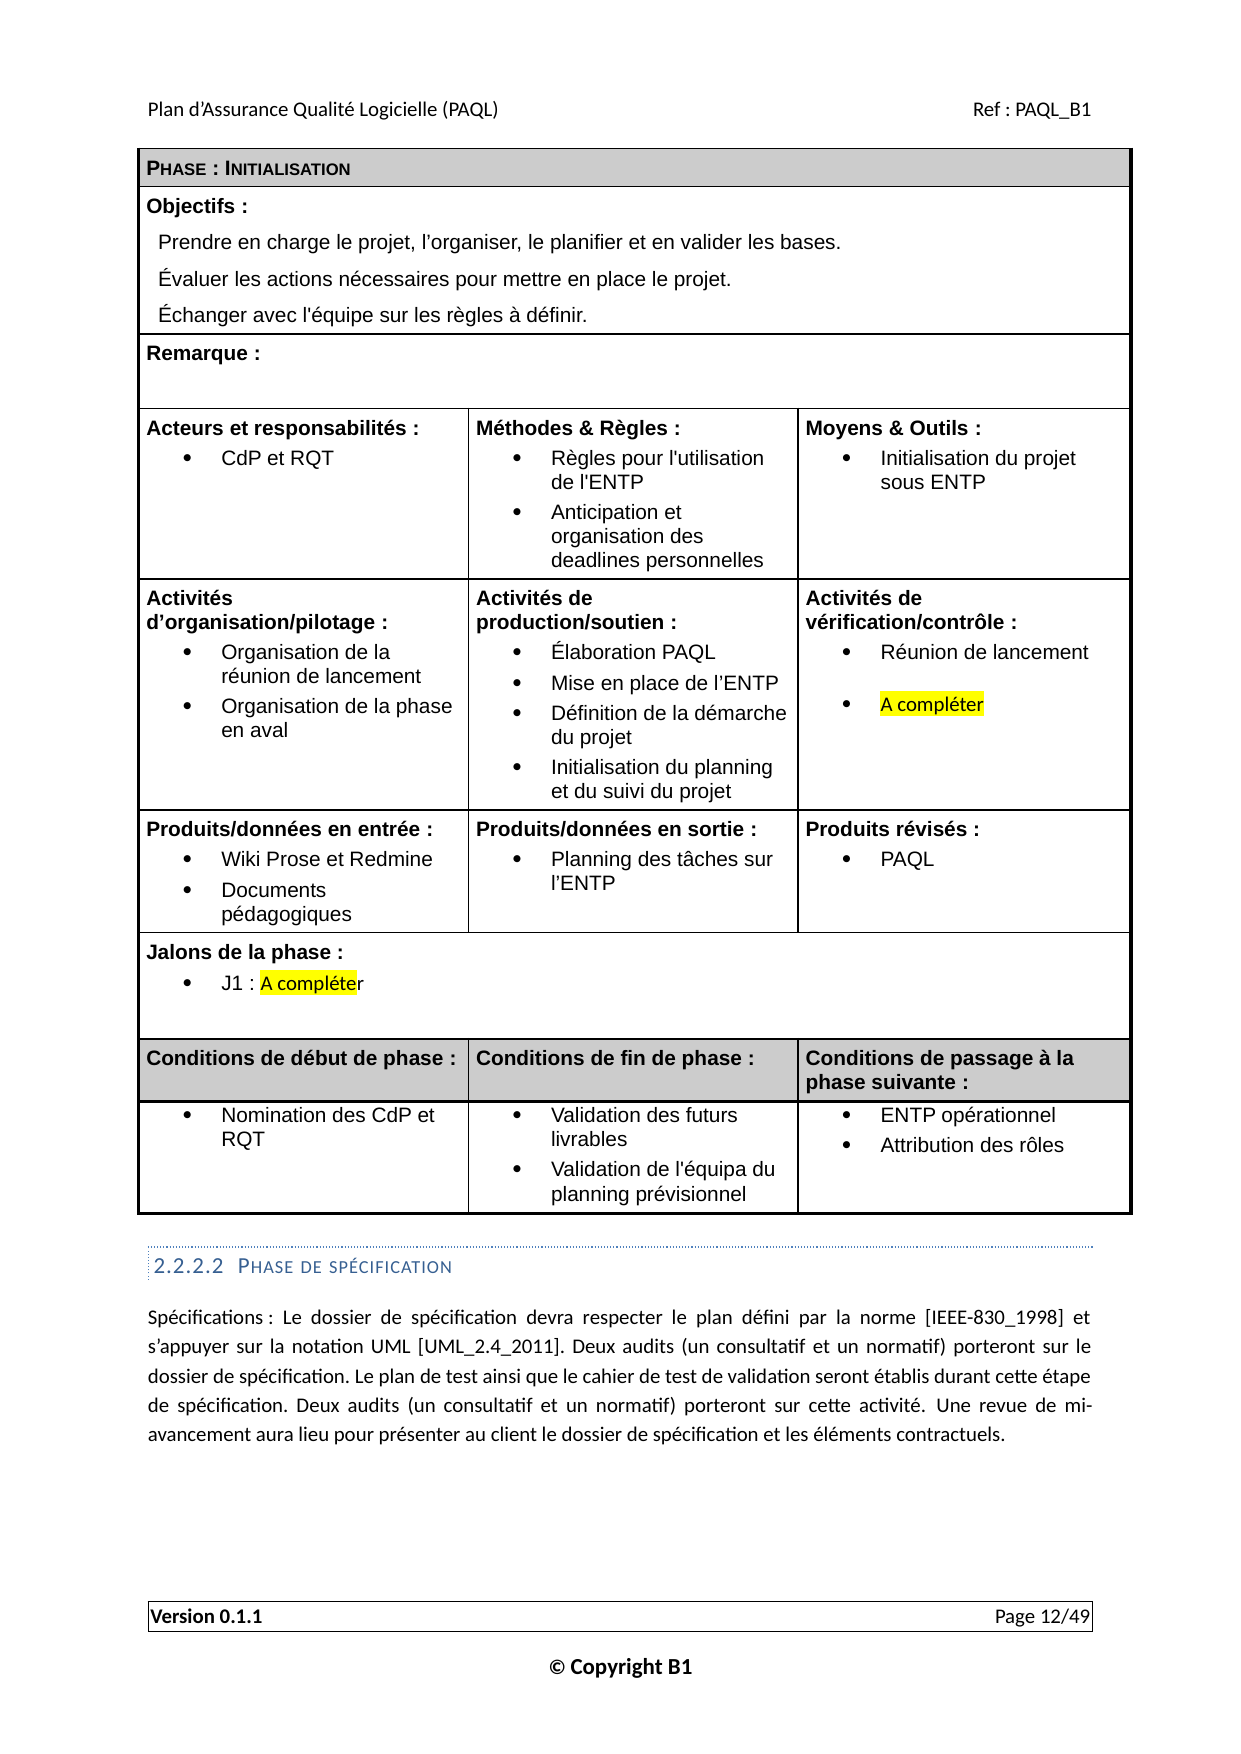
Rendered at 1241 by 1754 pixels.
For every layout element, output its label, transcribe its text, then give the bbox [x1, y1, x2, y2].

list Phase de spécification [148, 1246, 1093, 1280]
table_cell Méthodes & Règles : Règles pour l'utilisation de l'ENTP Anticipation et organisation des deadlines personnelles [469, 409, 797, 578]
table_cell Conditions de fin de phase : [469, 1040, 797, 1100]
table_cell Jalons de la phase : J1 : A compléter [140, 933, 1129, 1038]
table_cell Acteurs et responsabilités : CdP et RQT [140, 409, 468, 578]
table_cell Objectifs : Prendre en charge le projet, l’organiser, le planifier et en valider les bases. Évaluer les actions nécessaires pour mettre en place le projet. Échanger avec l'équipe sur les règles à définir. [140, 187, 1129, 333]
table_cell Produits/données en entrée : Wiki Prose et Redmine Documents pédagogiques [140, 811, 468, 932]
table_cell Conditions de début de phase : [140, 1040, 468, 1100]
table_cell Remarque : [140, 335, 1129, 407]
table_cell Produits révisés : PAQL [799, 811, 1129, 932]
text Spécifications : Le dossier de spécification devra respecter le plan défini par la norme [IEEE-830_1998] et s’appuyer sur la notation UML [UML_2.4_2011]. Deux audits (un consultatif et un normatif) porteront sur le dossier de spécification. Le plan de test ainsi que le cahier de test de validation seront établis durant cette étape de spécification. Deux audits (un consultatif et un normatif) porteront sur cette activité. Une revue de mi-avancement aura lieu pour présenter au client le dossier de spécification et les éléments contractuels. [148, 1304, 1093, 1447]
table_cell Activités d’organisation/pilotage : Organisation de la réunion de lancement Organisation de la phase en aval [140, 580, 468, 809]
table_cell Produits/données en sortie : Planning des tâches sur l’ENTP [469, 811, 797, 932]
table_cell Activités de vérification/contrôle : Réunion de lancement A compléter [799, 580, 1129, 809]
table_cell ENTP opérationnel Attribution des rôles [799, 1103, 1129, 1212]
table_header Phase : Initialisation [140, 149, 1129, 186]
table_cell Activités de production/soutien : Élaboration PAQL Mise en place de l’ENTP Définition de la démarche du projet Initialisation du planning et du suivi du projet [469, 580, 797, 809]
table_cell Validation des futurs livrables Validation de l'équipa du planning prévisionnel [469, 1103, 797, 1212]
table_cell Nomination des CdP et RQT [140, 1103, 468, 1212]
table_cell Moyens & Outils : Initialisation du projet sous ENTP [799, 409, 1129, 578]
table_cell Conditions de passage à la phase suivante : [799, 1040, 1129, 1100]
